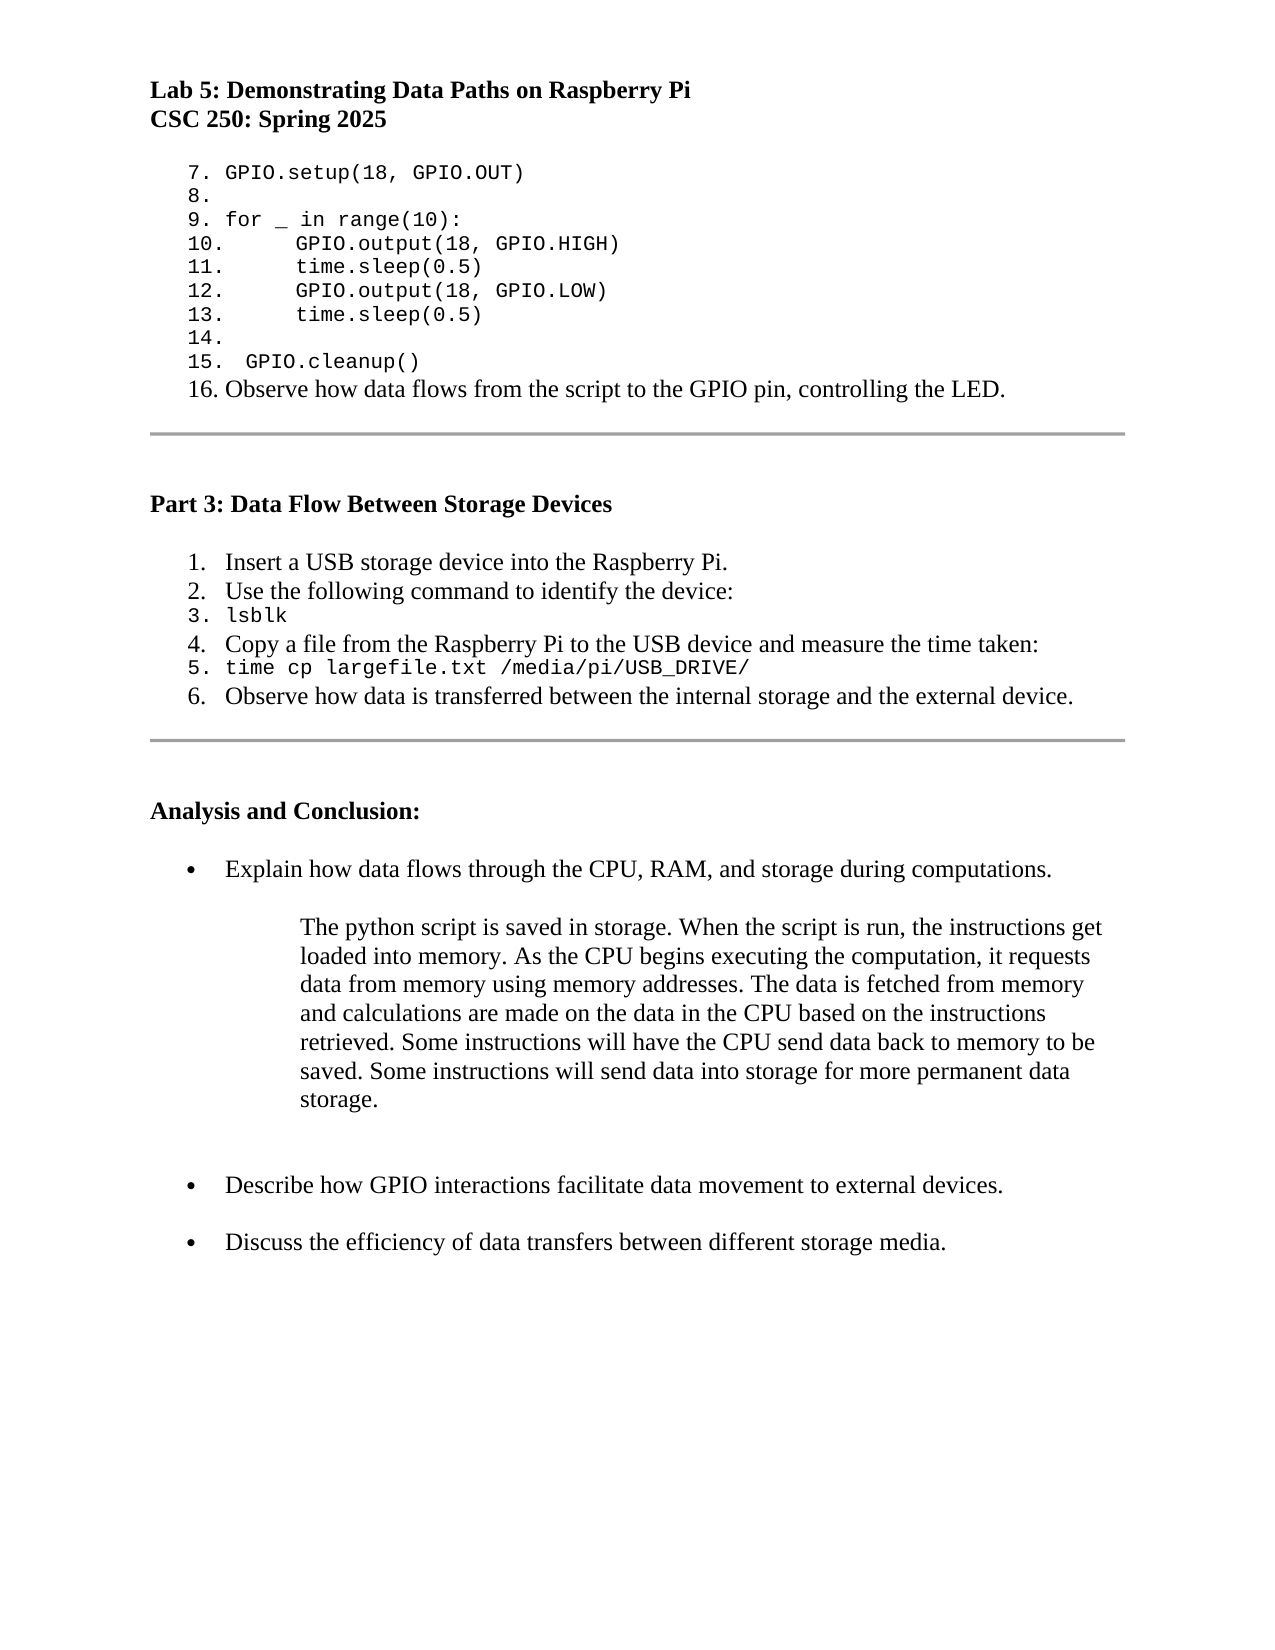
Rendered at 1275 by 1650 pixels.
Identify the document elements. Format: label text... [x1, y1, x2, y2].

list time.sleep(0.5) [187, 256, 1125, 280]
list GPIO.output(18, GPIO.LOW) [187, 280, 1125, 303]
list Insert a USB storage device into the Raspberry Pi. [187, 547, 1125, 576]
list Observe how data is transferred between the internal storage and the external device. [187, 681, 1125, 710]
list time cp largefile.txt /media/pi/USB_DRIVE/ [187, 657, 1125, 681]
list Explain how data flows through the CPU, RAM, and storage during computations. [187, 854, 1125, 883]
list time.sleep(0.5) [187, 303, 1125, 327]
list Copy a file from the Raspberry Pi to the USB device and measure the time taken: [187, 629, 1125, 657]
list Describe how GPIO interactions facilitate data movement to external devices. [187, 1170, 1125, 1199]
list Observe how data flows from the script to the GPIO pin, controlling the LED. [187, 374, 1125, 403]
text Part 3: Data Flow Between Storage Devices [150, 489, 1125, 518]
list lsblk [187, 605, 1125, 629]
list for _ in range(10): [187, 209, 1125, 233]
text Analysis and Conclusion: [150, 796, 1125, 825]
list Discuss the efficiency of data transfers between different storage media. [187, 1227, 1125, 1256]
list Use the following command to identify the device: [187, 576, 1125, 605]
list GPIO.output(18, GPIO.HIGH) [187, 233, 1125, 256]
list The python script is saved in storage. When the script is run, the instructions get loaded into memory. As the CPU begins executing the computation, it requests data from memory using memory addresses. The data is fetched from memory and calculations are made on the data in the CPU based on the instructions retrieved. Some instructions will have the CPU send data back to memory to be saved. Some instructions will send data into storage for more permanent data storage. [262, 912, 1125, 1113]
list GPIO.cleanup() [187, 351, 1125, 374]
list GPIO.setup(18, GPIO.OUT) [187, 162, 1125, 185]
